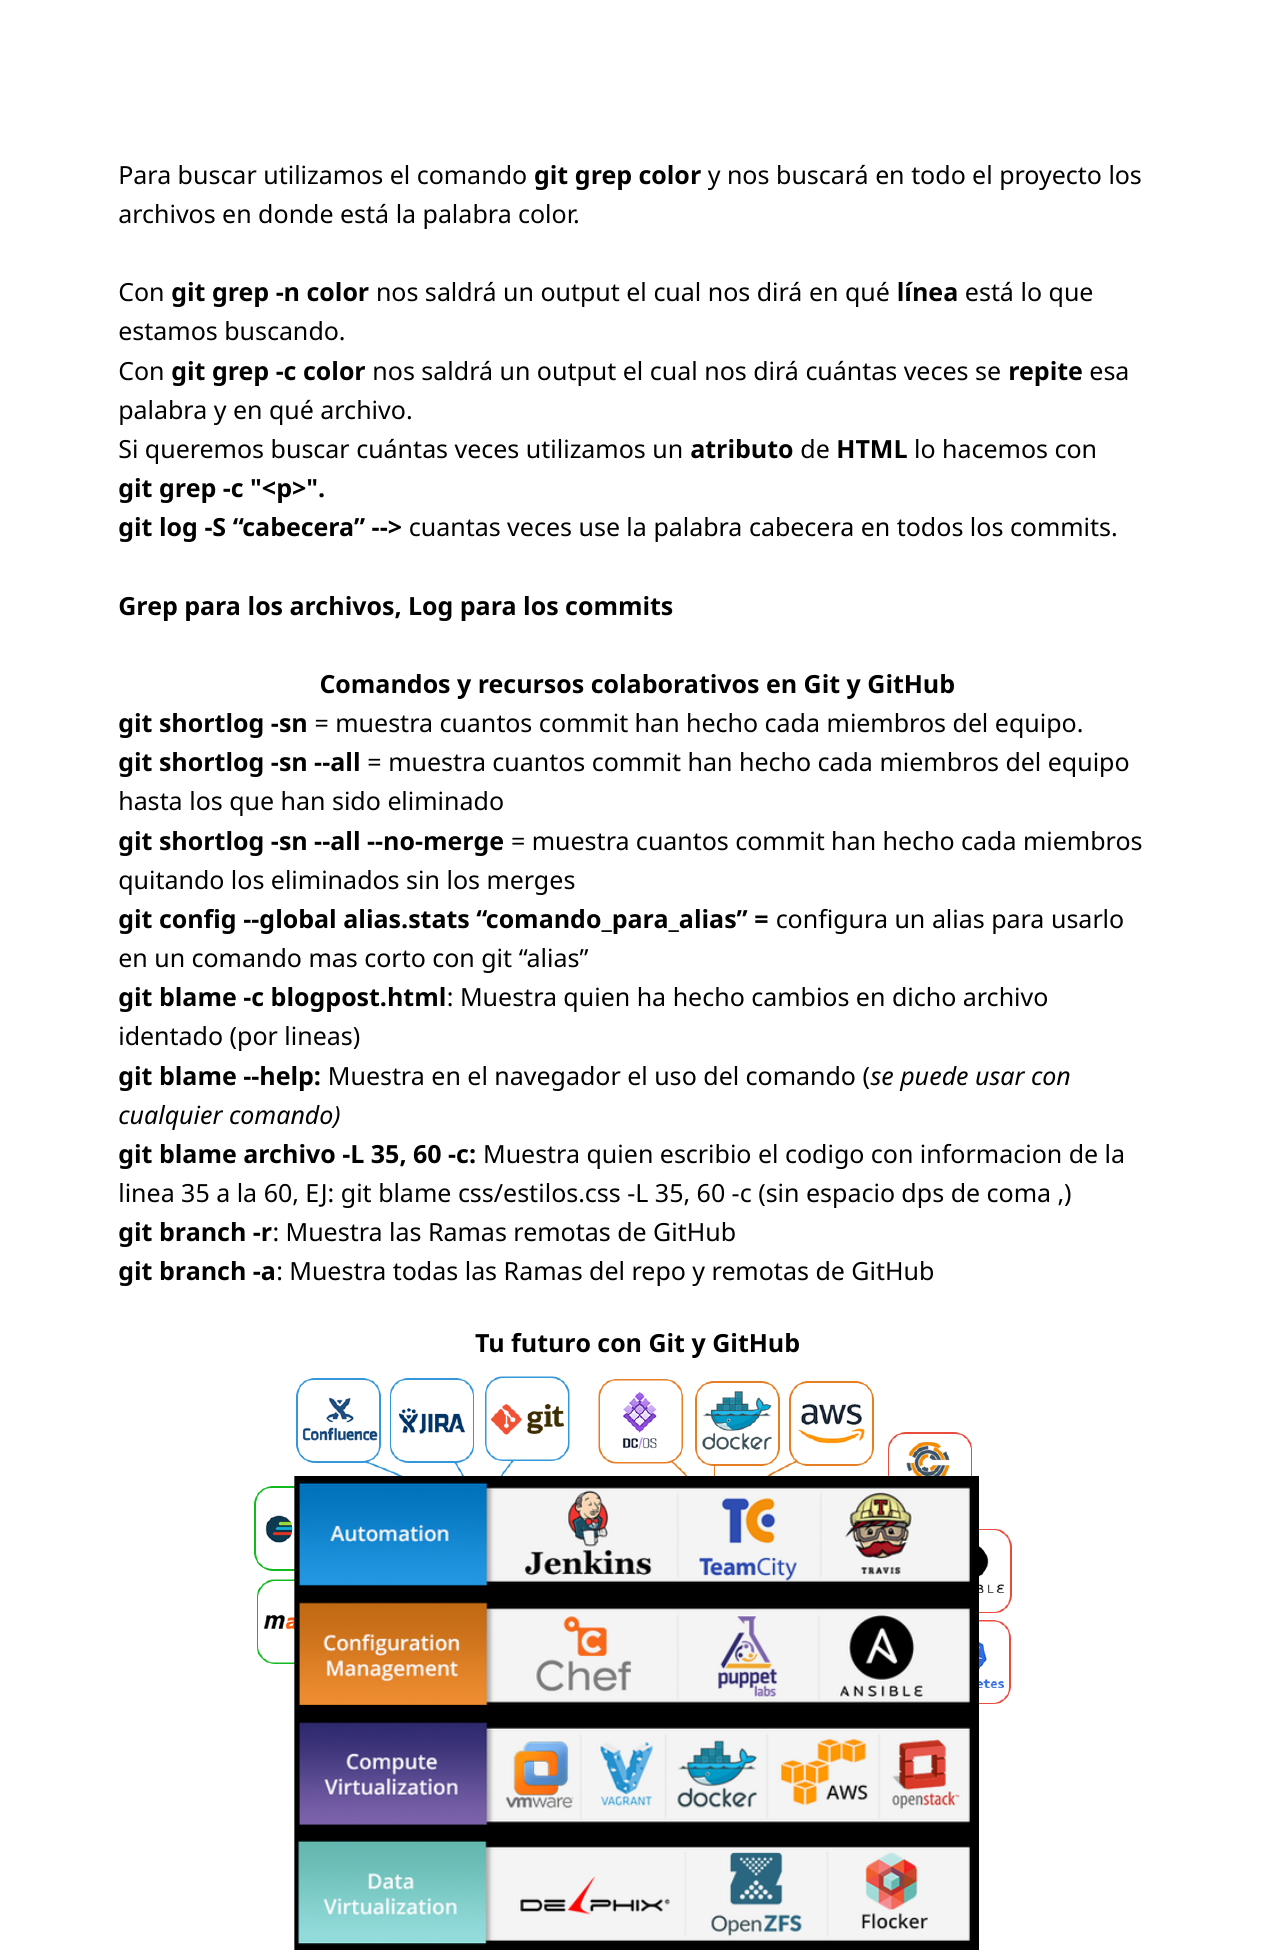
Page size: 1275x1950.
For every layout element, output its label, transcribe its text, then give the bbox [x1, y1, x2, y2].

text git blame -c blogpost.html: Muestra quien ha hecho cambios en dicho archivo identado (por lineas) [118, 980, 1157, 1053]
text git shortlog -sn = muestra cuantos commit han hecho cada miembros del equipo. [118, 706, 1157, 740]
picture [204, 1360, 1071, 1950]
text Con git grep -n color nos saldrá un output el cual nos dirá en qué línea está lo que estamos buscando. [118, 275, 1157, 348]
text Para buscar utilizamos el comando git grep color y nos buscará en todo el proyecto los archivos en donde está la palabra color. [118, 157, 1157, 231]
text git config --global alias.stats “comando_para_alias” = configura un alias para usarlo en un comando mas corto con git “alias” [118, 901, 1157, 975]
text Con git grep -c color nos saldrá un output el cual nos dirá cuántas veces se repite esa palabra y en qué archivo. [118, 353, 1157, 426]
text git log -S “cabecera” --> cuantas veces use la palabra cabecera en todos los commits. [118, 510, 1157, 544]
subtitle Tu futuro con Git y GitHub [118, 1326, 1157, 1360]
text Comandos y recursos colaborativos en Git y GitHub [118, 666, 1157, 701]
text git shortlog -sn --all = muestra cuantos commit han hecho cada miembros del equipo hasta los que han sido eliminado [118, 745, 1157, 818]
text git branch -a: Muestra todas las Ramas del repo y remotas de GitHub [118, 1254, 1157, 1288]
text git grep -c "<p>". [118, 471, 1157, 505]
text git blame archivo -L 35, 60 -c: Muestra quien escribio el codigo con informacion de la linea 35 a la 60, EJ: git blame css/estilos.css -L 35, 60 -c (sin espacio dps de coma ,) [118, 1136, 1157, 1210]
text Grep para los archivos, Log para los commits [118, 588, 1157, 622]
text git branch -r: Muestra las Ramas remotas de GitHub [118, 1215, 1157, 1249]
text Si queremos buscar cuántas veces utilizamos un atributo de HTML lo hacemos con [118, 431, 1157, 466]
text git shortlog -sn --all --no-merge = muestra cuantos commit han hecho cada miembros quitando los eliminados sin los merges [118, 823, 1157, 896]
text git blame --help: Muestra en el navegador el uso del comando (se puede usar con cualquier comando) [118, 1058, 1157, 1131]
